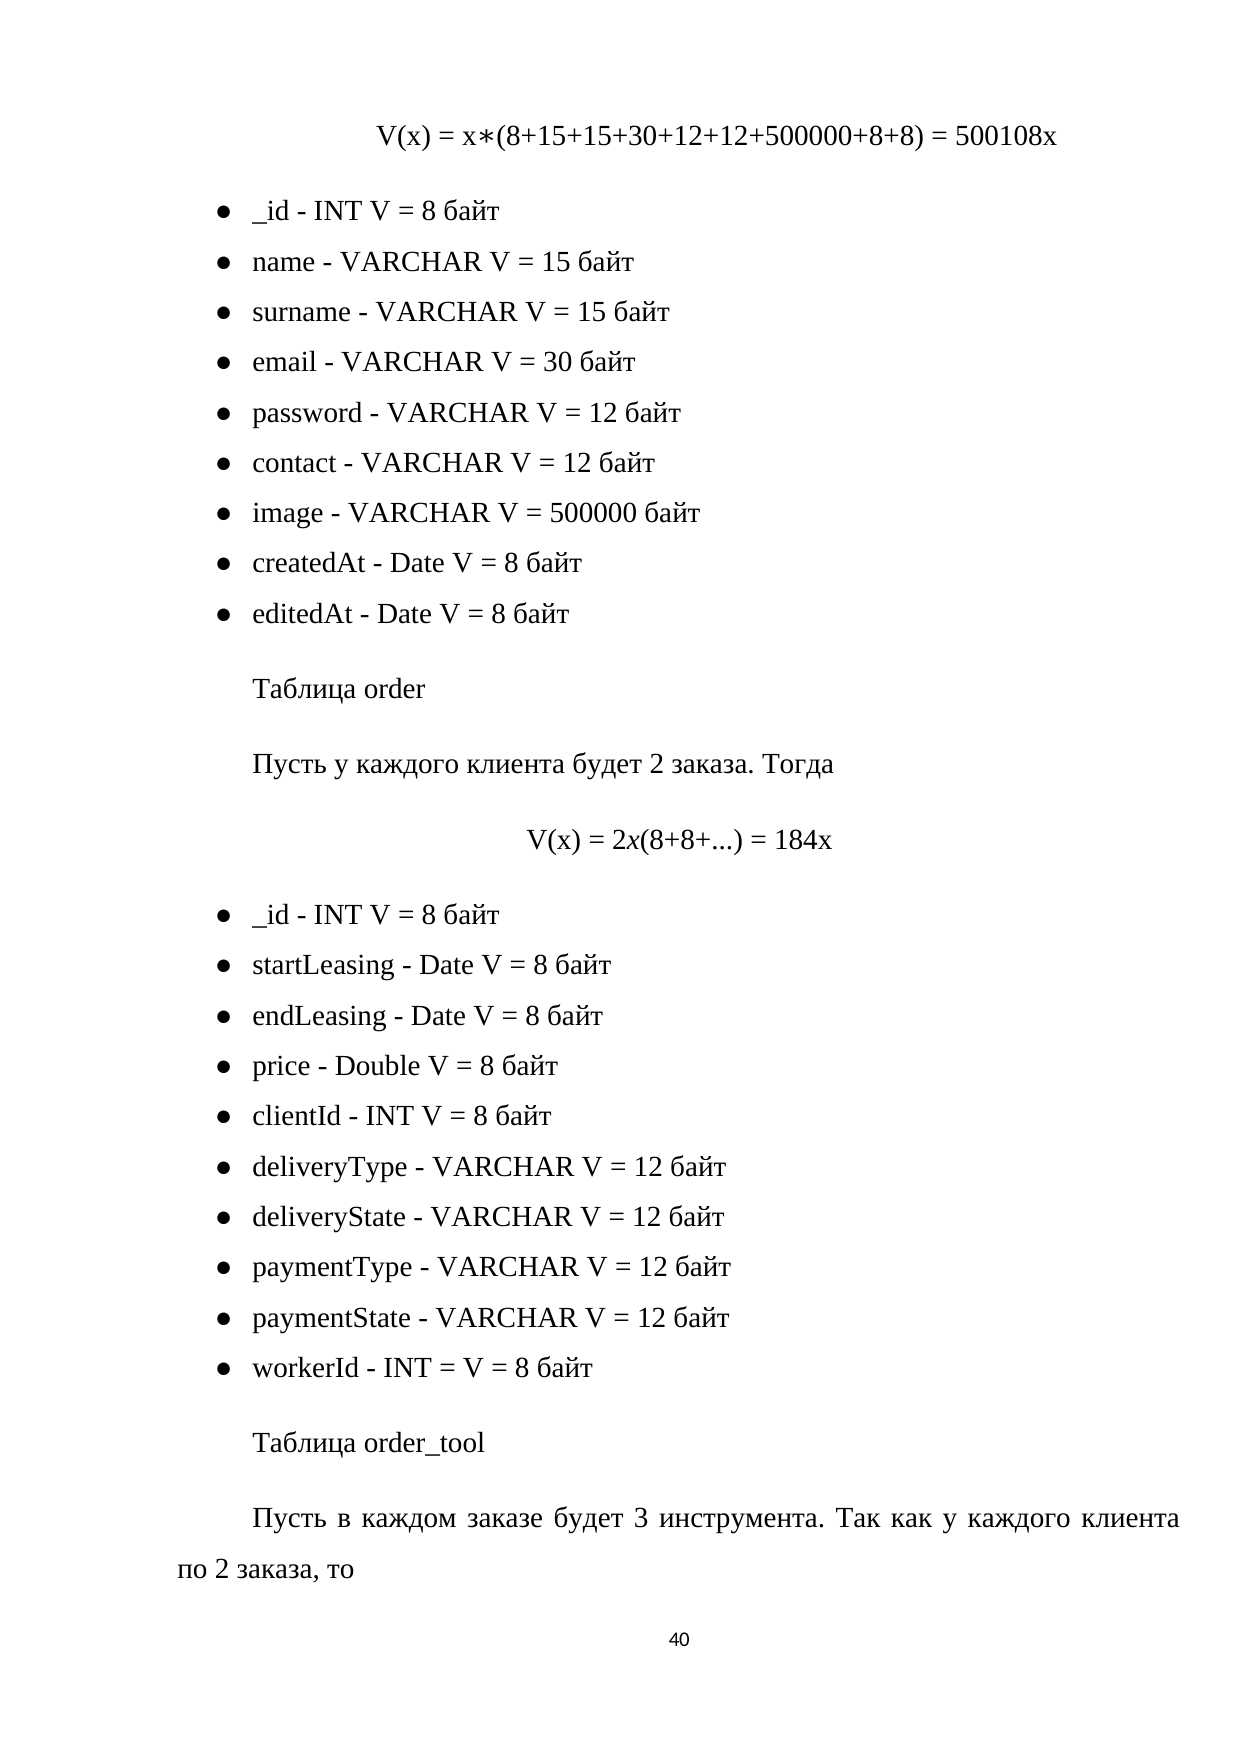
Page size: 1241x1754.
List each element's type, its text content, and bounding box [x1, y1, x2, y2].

list password - VARCHAR V = 12 байт [214, 395, 1181, 428]
list editedAt - Date V = 8 байт [214, 596, 1181, 629]
list clientId - INT V = 8 байт [214, 1098, 1181, 1132]
list name - VARCHAR V = 15 байт [214, 244, 1181, 277]
list image - VARCHAR V = 500000 байт [214, 495, 1181, 529]
list surname - VARCHAR V = 15 байт [214, 294, 1181, 328]
list startLeasing - Date V = 8 байт [214, 947, 1181, 981]
list email - VARCHAR V = 30 байт [214, 344, 1181, 378]
text V(x) = x∗(8+15+15+30+12+12+500000+8+8) = 500108x [177, 118, 1181, 152]
text V(x) = 2x(8+8+...) = 184x [177, 822, 1181, 855]
text Пусть у каждого клиента будет 2 заказа. Тогда [177, 747, 1181, 780]
list paymentState - VARCHAR V = 12 байт [214, 1300, 1181, 1333]
list _id - INT V = 8 байт [214, 897, 1181, 931]
list createdAt - Date V = 8 байт [214, 546, 1181, 579]
text Таблица order_tool [177, 1425, 1181, 1459]
list deliveryState - VARCHAR V = 12 байт [214, 1199, 1181, 1233]
text Таблица order [177, 671, 1181, 705]
list deliveryType - VARCHAR V = 12 байт [214, 1149, 1181, 1182]
list endLeasing - Date V = 8 байт [214, 998, 1181, 1031]
list _id - INT V = 8 байт [214, 193, 1181, 227]
text Пусть в каждом заказе будет 3 инструмента. Так как у каждого клиента по 2 заказа, то [177, 1501, 1181, 1584]
list price - Double V = 8 байт [214, 1048, 1181, 1082]
list paymentType - VARCHAR V = 12 байт [214, 1249, 1181, 1283]
list contact - VARCHAR V = 12 байт [214, 445, 1181, 478]
list workerId - INT = V = 8 байт [214, 1350, 1181, 1383]
